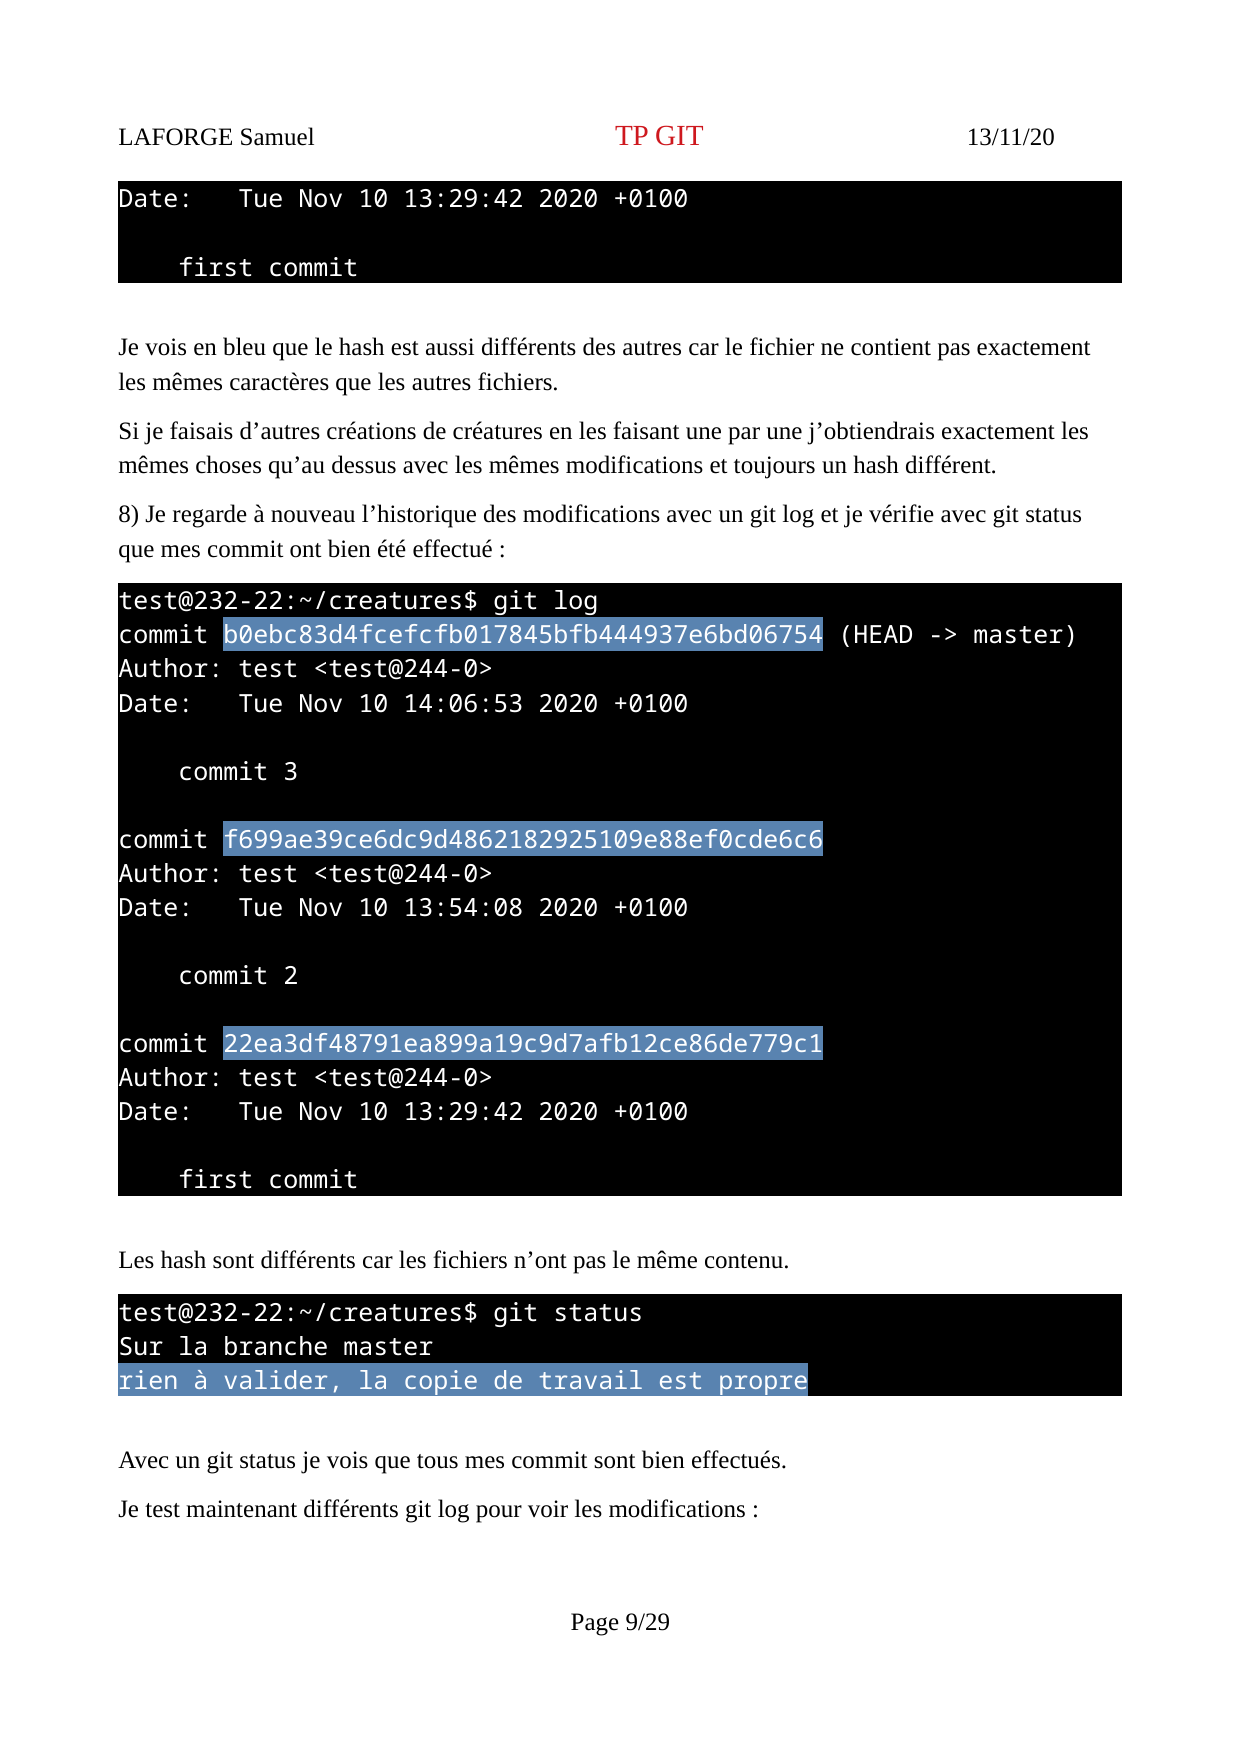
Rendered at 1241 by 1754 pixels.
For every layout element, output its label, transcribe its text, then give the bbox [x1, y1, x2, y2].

text rien à valider, la copie de travail est propre [118, 1362, 1122, 1396]
text Je vois en bleu que le hash est aussi différents des autres car le fichier ne contient pas exactement les mêmes caractères que les autres fichiers. [118, 332, 1122, 396]
text first commit [118, 1162, 1122, 1196]
text commit f699ae39ce6dc9d4862182925109e88ef0cde6c6 [118, 821, 1122, 856]
text Avec un git status je vois que tous mes commit sont bien effectués. [118, 1446, 1122, 1474]
text commit 2 [118, 958, 1122, 992]
text first commit [118, 249, 1122, 283]
text Author: test <test@244-0> [118, 856, 1122, 889]
text Je test maintenant différents git log pour voir les modifications : [118, 1494, 1122, 1523]
text Date: Tue Nov 10 13:29:42 2020 +0100 [118, 181, 1122, 215]
text test@232-22:~/creatures$ git status [118, 1294, 1122, 1328]
text Date: Tue Nov 10 13:54:08 2020 +0100 [118, 889, 1122, 924]
text Date: Tue Nov 10 14:06:53 2020 +0100 [118, 685, 1122, 719]
text test@232-22:~/creatures$ git log [118, 583, 1122, 617]
text 8) Je regarde à nouveau l’historique des modifications avec un git log et je vérifie avec git status que mes commit ont bien été effectué : [118, 499, 1122, 563]
text Author: test <test@244-0> [118, 1060, 1122, 1094]
text Les hash sont différents car les fichiers n’ont pas le même contenu. [118, 1245, 1122, 1274]
text commit 22ea3df48791ea899a19c9d7afb12ce86de779c1 [118, 1026, 1122, 1060]
text commit 3 [118, 753, 1122, 787]
text Author: test <test@244-0> [118, 651, 1122, 685]
text commit b0ebc83d4fcefcfb017845bfb444937e6bd06754 (HEAD -> master) [118, 617, 1122, 651]
text Si je faisais d’autres créations de créatures en les faisant une par une j’obtiendrais exactement les mêmes choses qu’au dessus avec les mêmes modifications et toujours un hash différent. [118, 416, 1122, 479]
text Sur la branche master [118, 1328, 1122, 1362]
text Date: Tue Nov 10 13:29:42 2020 +0100 [118, 1094, 1122, 1128]
